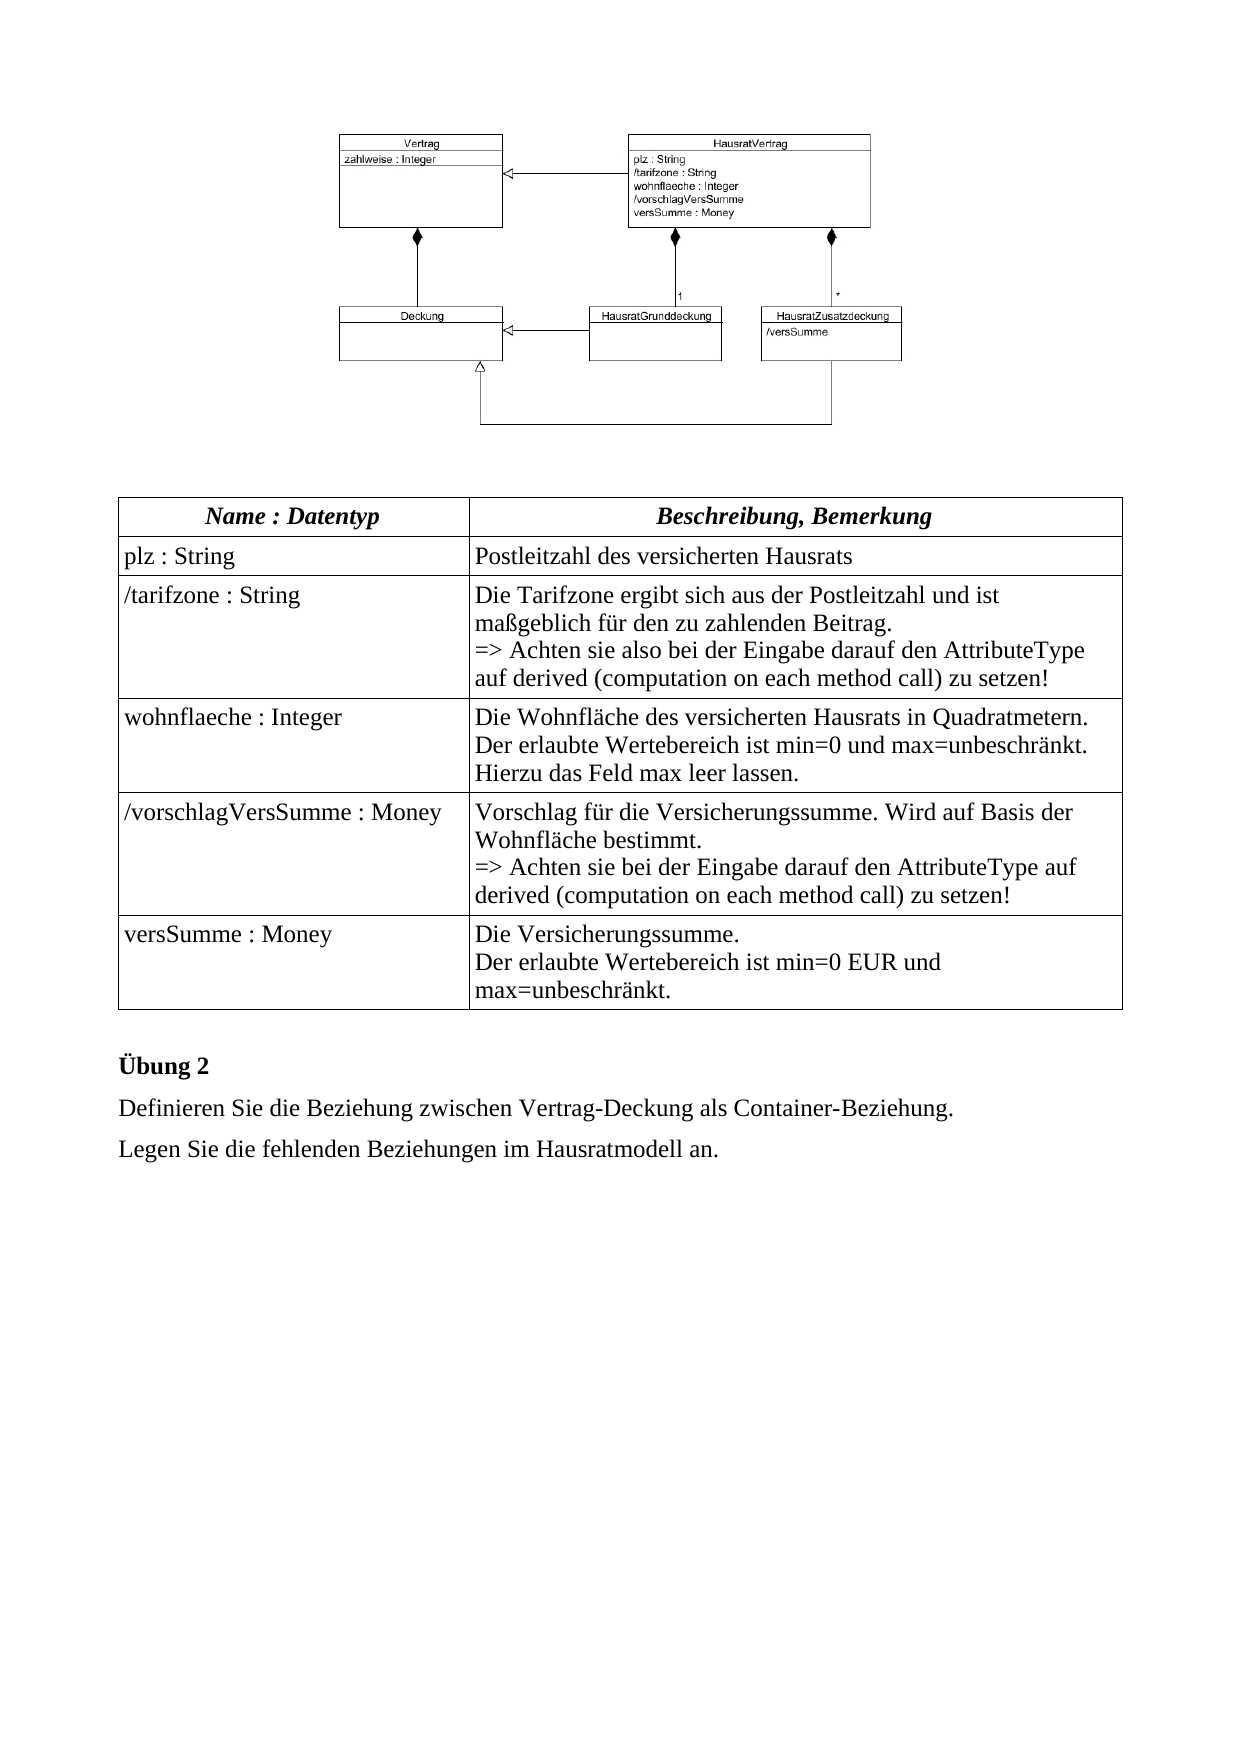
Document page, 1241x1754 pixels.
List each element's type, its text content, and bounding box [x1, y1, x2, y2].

text Übung 2 [118, 1052, 1122, 1080]
text Legen Sie die fehlenden Beziehungen im Hausratmodell an. [118, 1135, 1122, 1162]
table_cell /tarifzone : String [119, 576, 469, 698]
text Definieren Sie die Beziehung zwischen Vertrag-Deckung als Container-Beziehung. [118, 1094, 1122, 1122]
picture [323, 118, 917, 455]
table_cell Vorschlag für die Versicherungssumme. Wird auf Basis der Wohnfläche bestimmt. => Achten sie bei der Eingabe darauf den AttributeType auf derived (computation on each method call) zu setzen! [470, 793, 1122, 915]
table_cell wohnflaeche : Integer [119, 699, 469, 792]
table_header Name : Datentyp [119, 498, 469, 536]
table_header Beschreibung, Bemerkung [470, 498, 1122, 536]
table_cell plz : String [119, 537, 469, 575]
table_cell Die Wohnfläche des versicherten Hausrats in Quadratmetern. Der erlaubte Wertebereich ist min=0 und max=unbeschränkt. Hierzu das Feld max leer lassen. [470, 699, 1122, 792]
table_cell Postleitzahl des versicherten Hausrats [470, 537, 1122, 575]
table_cell Die Tarifzone ergibt sich aus der Postleitzahl und ist maßgeblich für den zu zahlenden Beitrag. => Achten sie also bei der Eingabe darauf den AttributeType auf derived (computation on each method call) zu setzen! [470, 576, 1122, 698]
table_cell Die Versicherungssumme. Der erlaubte Wertebereich ist min=0 EUR und max=unbeschränkt. [470, 916, 1122, 1009]
table_cell /vorschlagVersSumme : Money [119, 793, 469, 915]
table_cell versSumme : Money [119, 916, 469, 1009]
